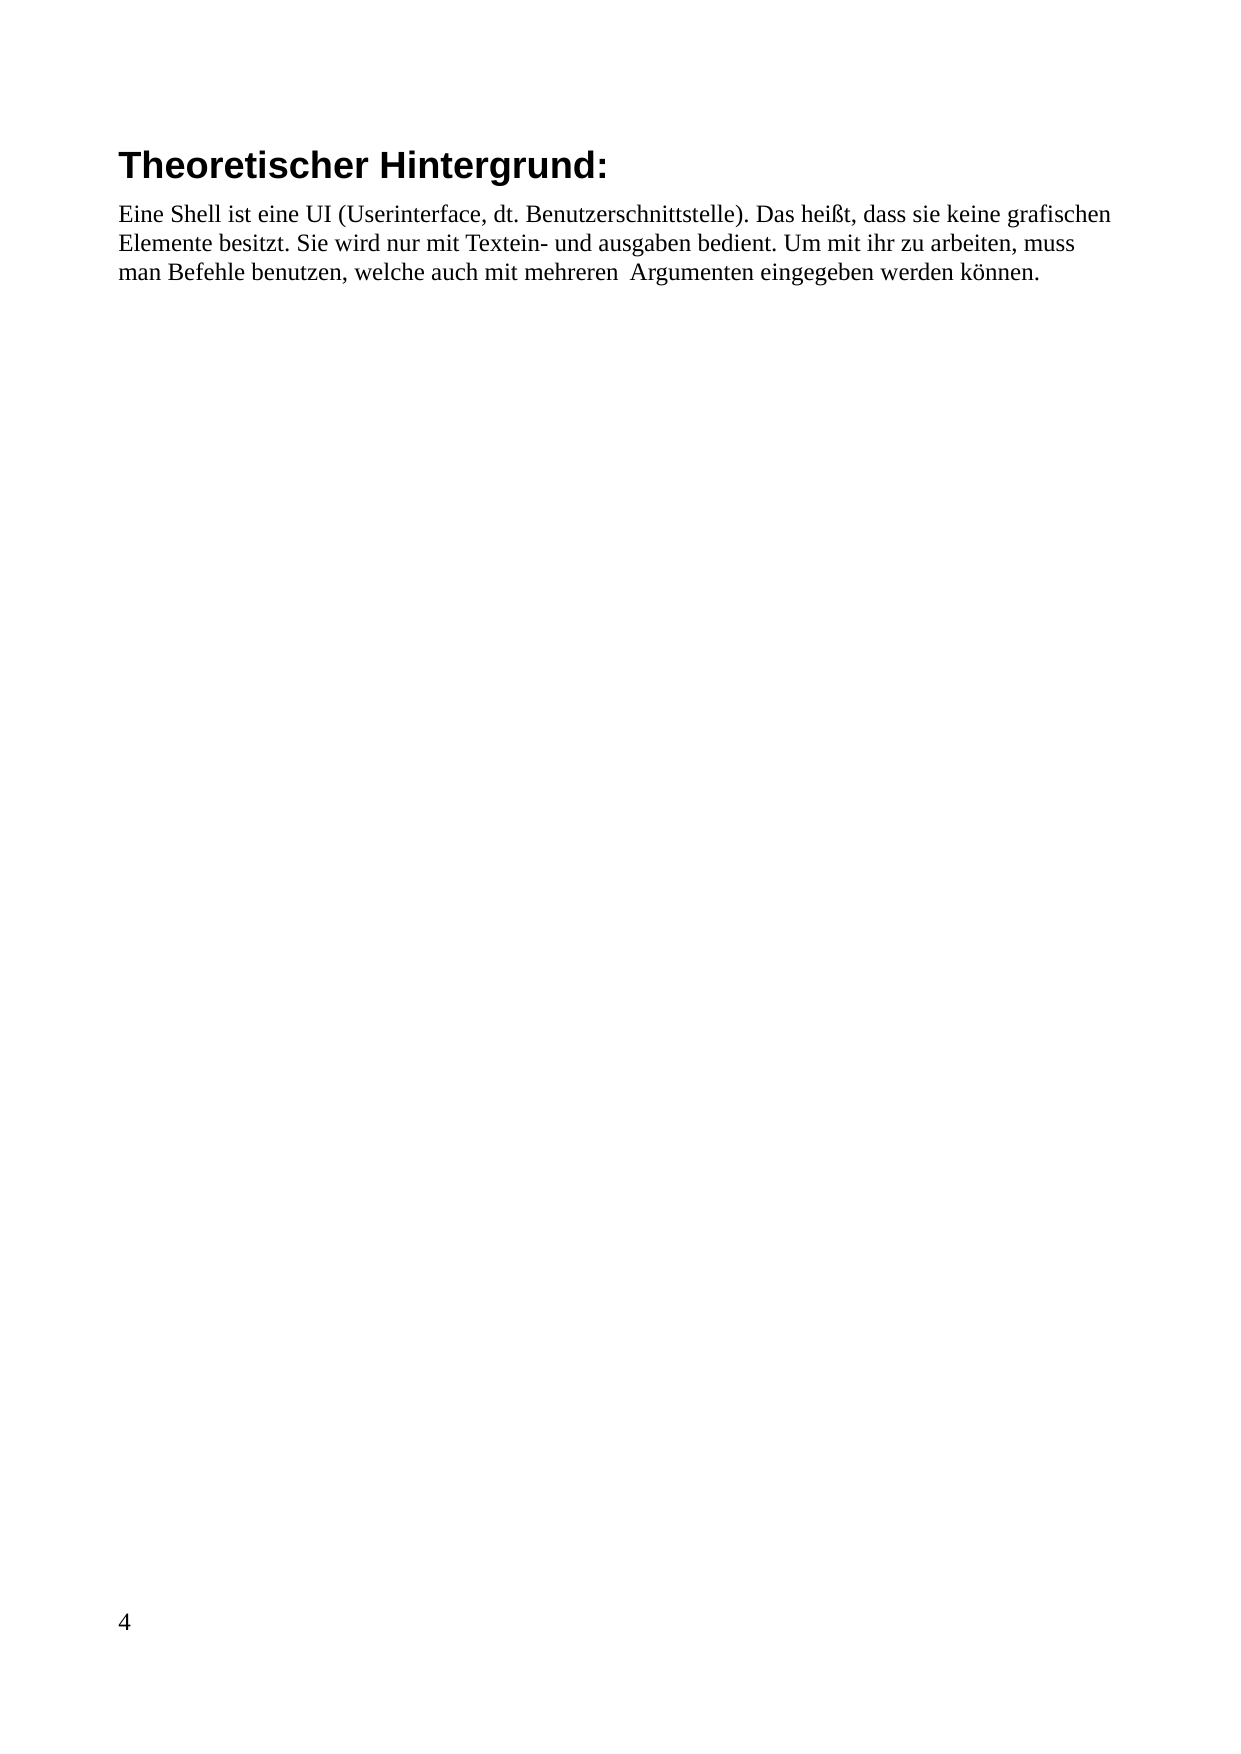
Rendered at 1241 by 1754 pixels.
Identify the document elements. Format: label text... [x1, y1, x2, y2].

text Eine Shell ist eine UI (Userinterface, dt. Benutzerschnittstelle). Das heißt, dass sie keine grafischen Elemente besitzt. Sie wird nur mit Textein- und ausgaben bedient. Um mit ihr zu arbeiten, muss man Befehle benutzen, welche auch mit mehreren Argumenten eingegeben werden können. [118, 199, 1122, 286]
subtitle Theoretischer Hintergrund: [118, 143, 1122, 187]
